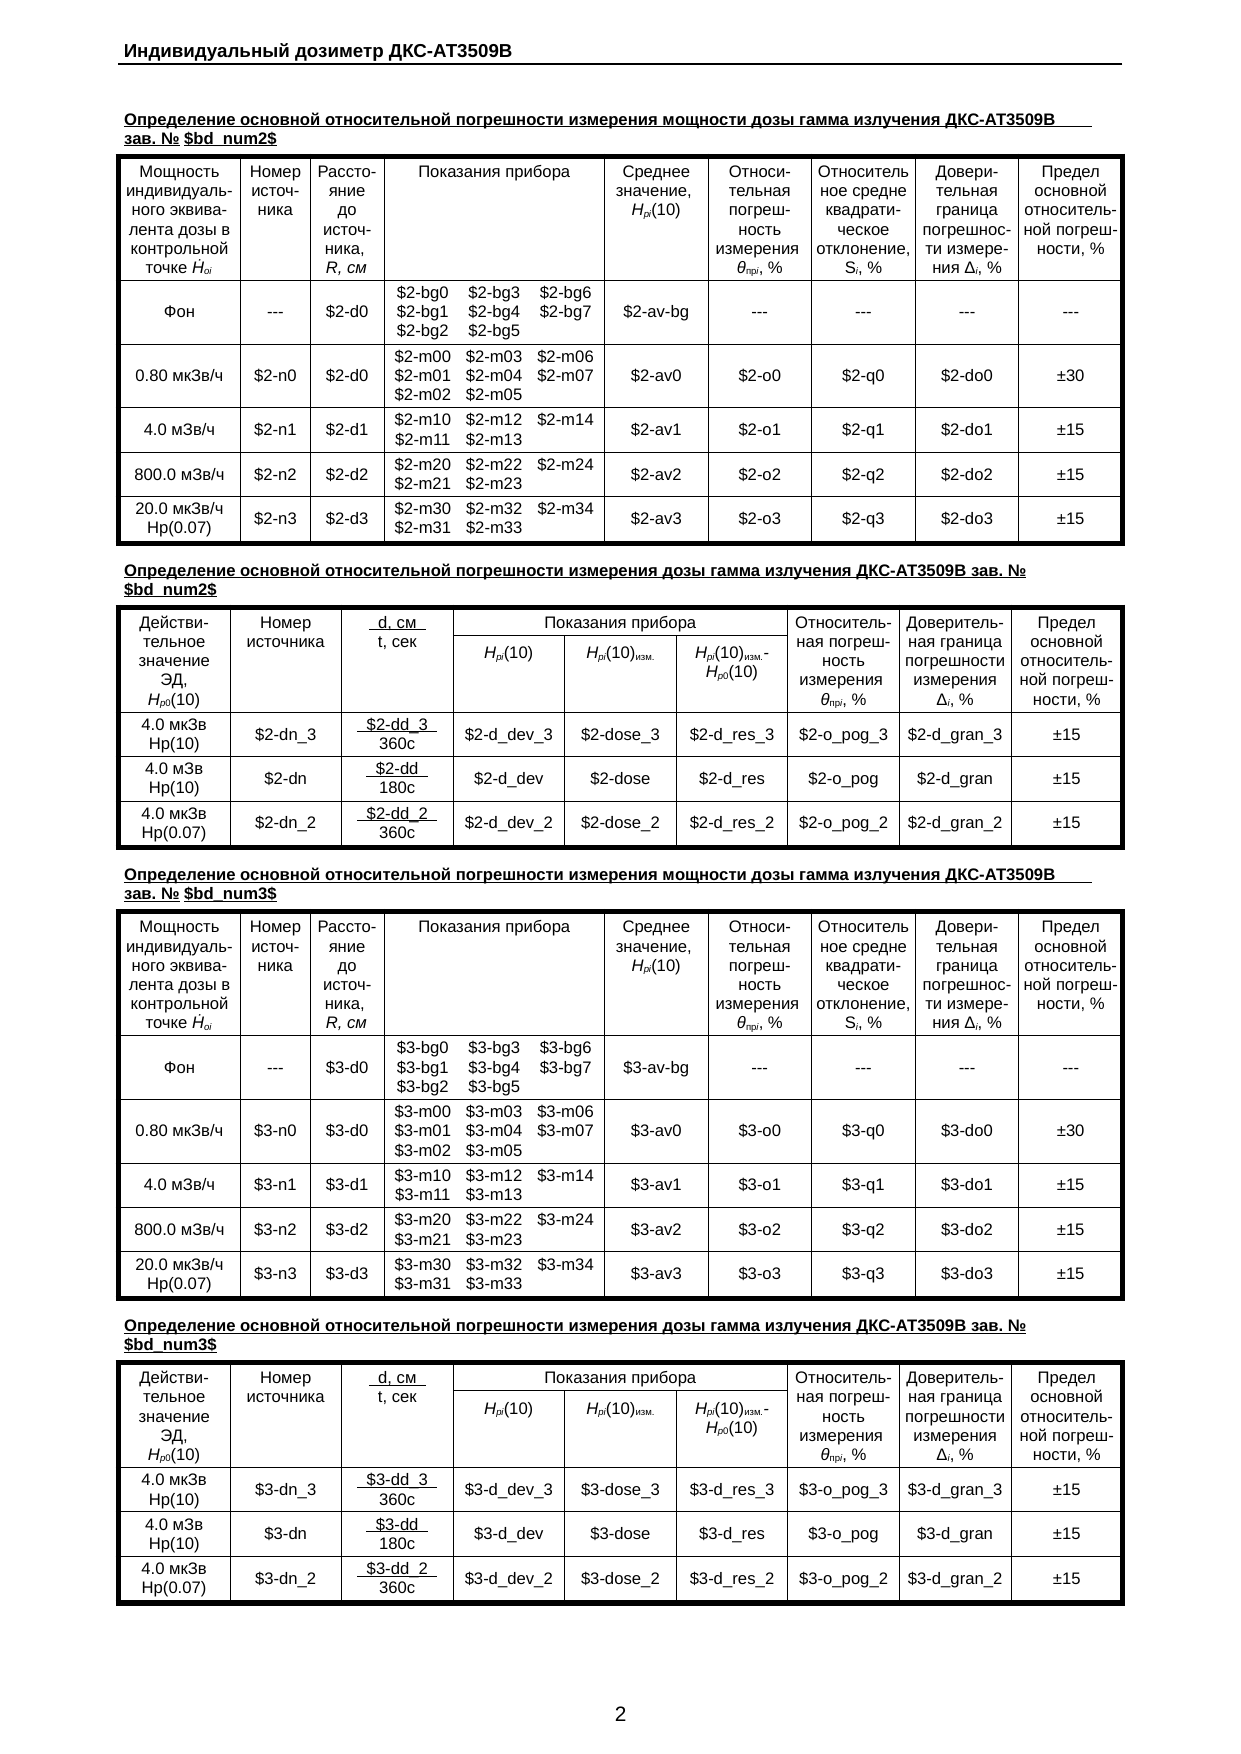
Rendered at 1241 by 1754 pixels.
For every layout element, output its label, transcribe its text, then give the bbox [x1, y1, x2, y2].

table_cell $3-dd_3 360c [342, 1468, 453, 1511]
table_cell d, см t, сек [342, 1365, 453, 1467]
table_cell 800.0 мЗв/ч [121, 453, 240, 496]
table_cell $2-m30 $2-m31 $2-m32 $2-m33 $2-m34 [385, 497, 604, 541]
table_cell --- [916, 1036, 1018, 1099]
table_cell $2-dn_2 [231, 802, 341, 845]
table_cell $2-d1 [311, 408, 384, 452]
table_cell $2-o_pog [788, 757, 899, 801]
table_cell $3-m00 $3-m01 $3-m02 $3-m03 $3-m04 $3-m05 $3-m06 $3-m07 [385, 1100, 604, 1162]
table_cell $3-d_gran_2 [900, 1557, 1011, 1600]
table_cell $2-dose_3 [565, 713, 676, 756]
table_cell $3-d_gran [900, 1512, 1011, 1556]
table_cell Относитель-ная погреш-ность измерения θпрi, % [788, 610, 899, 712]
table_cell $3-d3 [311, 1252, 384, 1296]
table_cell $2-d_gran_2 [900, 802, 1011, 845]
table_cell $3-q2 [812, 1208, 915, 1251]
table_cell $3-o3 [709, 1252, 811, 1296]
table_cell $3-o2 [709, 1208, 811, 1251]
table_cell $3-q1 [812, 1164, 915, 1207]
table_cell Hpi(10)изм. [565, 636, 676, 712]
table_cell $2-do1 [916, 408, 1018, 452]
table_cell Номер источ-ника [241, 159, 310, 280]
table_cell --- [916, 281, 1018, 343]
table_cell $2-o_pog_3 [788, 713, 899, 756]
table_cell $3-n2 [241, 1208, 310, 1251]
table_cell $3-n1 [241, 1164, 310, 1207]
table_cell $2-n0 [241, 345, 310, 407]
table_cell $3-dn_3 [231, 1468, 341, 1511]
table_cell 20.0 мкЗв/ч Hp(0.07) [121, 1252, 240, 1296]
table_cell Показания прибора [454, 1365, 787, 1390]
table_cell $2-d_gran [900, 757, 1011, 801]
table_cell Предел основной относитель-ной погреш-ности, % [1019, 914, 1120, 1035]
table_cell $3-av-bg [605, 1036, 708, 1099]
table_cell Довери-тельная граница погрешнос-ти измере-ния Δi, % [916, 159, 1018, 280]
table_cell $3-do1 [916, 1164, 1018, 1207]
table_cell Hpi(10) [454, 636, 564, 712]
table_cell $2-o3 [709, 497, 811, 541]
table_cell $2-d_dev [454, 757, 564, 801]
table_cell $3-m10 $3-m11 $3-m12 $3-m13 $3-m14 [385, 1164, 604, 1207]
table_cell 4.0 мЗв Hp(10) [121, 757, 230, 801]
table_cell $3-d_dev_2 [454, 1557, 564, 1600]
table_cell --- [241, 1036, 310, 1099]
table_cell 4.0 мкЗв Hp(10) [121, 1468, 230, 1511]
table_cell $3-bg0 $3-bg1 $3-bg2 $3-bg3 $3-bg4 $3-bg5 $3-bg6 $3-bg7 [385, 1036, 604, 1099]
table_cell $2-o2 [709, 453, 811, 496]
table_cell $3-o0 [709, 1100, 811, 1162]
table_cell $2-do3 [916, 497, 1018, 541]
table_cell $3-n3 [241, 1252, 310, 1296]
table_cell $2-do2 [916, 453, 1018, 496]
table_cell $3-d_res [677, 1512, 787, 1556]
table_cell Относи-тельная погреш-ность измерения θпрi, % [709, 914, 811, 1035]
table_cell Действи-тельное значение ЭД, Hp0(10) [121, 610, 230, 712]
table_cell Действи-тельное значение ЭД, Hp0(10) [121, 1365, 230, 1467]
table_cell 4.0 мЗв Hp(10) [121, 1512, 230, 1556]
table_cell $2-n3 [241, 497, 310, 541]
table_cell $3-dose_3 [565, 1468, 676, 1511]
table_cell $3-o_pog_3 [788, 1468, 899, 1511]
table_cell $2-dn_3 [231, 713, 341, 756]
table_cell $2-dose_2 [565, 802, 676, 845]
table_cell $2-m00 $2-m01 $2-m02 $2-m03 $2-m04 $2-m05 $2-m06 $2-m07 [385, 345, 604, 407]
table_cell $2-d_res_2 [677, 802, 787, 845]
table_cell $3-n0 [241, 1100, 310, 1162]
table_cell $3-d_gran_3 [900, 1468, 1011, 1511]
table_cell Среднее значение, Hpi(10) [605, 914, 708, 1035]
table_cell $3-d_res_2 [677, 1557, 787, 1600]
table_cell $2-dd 180c [342, 757, 453, 801]
table_cell $3-m20 $3-m21 $3-m22 $3-m23 $3-m24 [385, 1208, 604, 1251]
table_cell ±15 [1019, 408, 1120, 452]
table_cell $3-d0 [311, 1036, 384, 1099]
table_cell $3-d2 [311, 1208, 384, 1251]
table_cell Hpi(10)изм. [565, 1391, 676, 1467]
table_cell $3-av0 [605, 1100, 708, 1162]
table_cell Предел основной относитель-ной погреш-ности, % [1012, 1365, 1120, 1467]
table_cell $2-d_dev_2 [454, 802, 564, 845]
table_cell ±15 [1012, 1468, 1120, 1511]
table_cell Hpi(10)изм.-Hp0(10) [677, 636, 787, 712]
table_cell Предел основной относитель-ной погреш-ности, % [1019, 159, 1120, 280]
table_cell Мощность индивидуаль-ного эквива-лента дозы в контрольной точке Ḣoi [121, 914, 240, 1035]
table_cell $3-q3 [812, 1252, 915, 1296]
table_cell ±15 [1019, 1252, 1120, 1296]
table_cell $3-m30 $3-m31 $3-m32 $3-m33 $3-m34 [385, 1252, 604, 1296]
table_cell $2-d0 [311, 281, 384, 343]
table_cell Доверитель-ная граница погрешности измерения Δi, % [900, 610, 1011, 712]
table_cell $3-o1 [709, 1164, 811, 1207]
table_cell --- [812, 1036, 915, 1099]
table_header Определение основной относительной погрешности измерения мощности дозы гамма излучения ДКС-АТ3509B зав. № $bd_num2$ [118, 95, 1122, 153]
table_cell Номер источника [231, 1365, 341, 1467]
table_cell Довери-тельная граница погрешнос-ти измере-ния Δi, % [916, 914, 1018, 1035]
table_cell $2-q1 [812, 408, 915, 452]
table_cell 0.80 мкЗв/ч [121, 1100, 240, 1162]
table_cell $2-dose [565, 757, 676, 801]
table_cell Номер источ-ника [241, 914, 310, 1035]
table_cell --- [241, 281, 310, 343]
table_cell $2-q3 [812, 497, 915, 541]
table_cell 20.0 мкЗв/ч Hp(0.07) [121, 497, 240, 541]
table_cell Фон [121, 1036, 240, 1099]
table_cell Номер источника [231, 610, 341, 712]
table_cell $3-d_res_3 [677, 1468, 787, 1511]
table_cell $2-av0 [605, 345, 708, 407]
table_cell ±15 [1019, 497, 1120, 541]
table_cell $3-d_dev_3 [454, 1468, 564, 1511]
table_cell 800.0 мЗв/ч [121, 1208, 240, 1251]
table_cell Относи-тельная погреш-ность измерения θпрi, % [709, 159, 811, 280]
table_cell $2-dd_3 360c [342, 713, 453, 756]
table_cell $2-av2 [605, 453, 708, 496]
table_cell $2-d_res [677, 757, 787, 801]
table_cell $3-dose_2 [565, 1557, 676, 1600]
table_cell ±30 [1019, 1100, 1120, 1162]
table_cell Показания прибора [385, 159, 604, 280]
table_cell ±15 [1019, 1208, 1120, 1251]
table_cell $3-do2 [916, 1208, 1018, 1251]
table_header Определение основной относительной погрешности измерения дозы гамма излучения ДКС-АТ3509B зав. № $bd_num3$ [118, 1301, 1122, 1360]
table_cell --- [1019, 281, 1120, 343]
table_cell $2-av1 [605, 408, 708, 452]
table_cell Относительное средне квадрати-ческое отклонение, Si, % [812, 914, 915, 1035]
table_cell $2-o1 [709, 408, 811, 452]
table_cell $3-dn [231, 1512, 341, 1556]
table_cell $3-do0 [916, 1100, 1018, 1162]
table_cell ±15 [1019, 453, 1120, 496]
table_cell $3-dd 180c [342, 1512, 453, 1556]
table_cell $2-o0 [709, 345, 811, 407]
table_cell $2-dd_2 360c [342, 802, 453, 845]
table_cell $2-d3 [311, 497, 384, 541]
table_cell Фон [121, 281, 240, 343]
table_cell $3-o_pog_2 [788, 1557, 899, 1600]
table_cell Показания прибора [385, 914, 604, 1035]
table_header Определение основной относительной погрешности измерения дозы гамма излучения ДКС-АТ3509B зав. № $bd_num2$ [118, 546, 1122, 604]
table_cell $2-n2 [241, 453, 310, 496]
table_cell $3-q0 [812, 1100, 915, 1162]
table_cell $2-bg0 $2-bg1 $2-bg2 $2-bg3 $2-bg4 $2-bg5 $2-bg6 $2-bg7 [385, 281, 604, 343]
table_cell $2-av-bg [605, 281, 708, 343]
table_cell Hpi(10)изм.-Hp0(10) [677, 1391, 787, 1467]
table_cell 4.0 мЗв/ч [121, 408, 240, 452]
table_cell $2-n1 [241, 408, 310, 452]
table_cell Рассто-яние до источ-ника, R, см [311, 159, 384, 280]
table_cell $3-o_pog [788, 1512, 899, 1556]
table_cell --- [709, 1036, 811, 1099]
table_cell $2-do0 [916, 345, 1018, 407]
table_cell $3-dn_2 [231, 1557, 341, 1600]
table_cell 4.0 мкЗв Hp(0.07) [121, 1557, 230, 1600]
table_cell ±15 [1012, 1557, 1120, 1600]
table_cell 0.80 мкЗв/ч [121, 345, 240, 407]
table_cell $3-d_dev [454, 1512, 564, 1556]
table_cell $3-d0 [311, 1100, 384, 1162]
table_cell $2-o_pog_2 [788, 802, 899, 845]
table_cell 4.0 мкЗв Hp(0.07) [121, 802, 230, 845]
table_cell $2-dn [231, 757, 341, 801]
table_cell Предел основной относитель-ной погреш-ности, % [1012, 610, 1120, 712]
table_cell ±15 [1019, 1164, 1120, 1207]
table_cell Рассто-яние до источ-ника, R, см [311, 914, 384, 1035]
table_cell $2-d_res_3 [677, 713, 787, 756]
table_cell d, см t, сек [342, 610, 453, 712]
table_cell $3-av2 [605, 1208, 708, 1251]
table_cell --- [812, 281, 915, 343]
table_header Определение основной относительной погрешности измерения мощности дозы гамма излучения ДКС-АТ3509B зав. № $bd_num3$ [118, 850, 1122, 909]
table_cell ±15 [1012, 757, 1120, 801]
table_cell $3-d1 [311, 1164, 384, 1207]
table_cell $2-d_dev_3 [454, 713, 564, 756]
table_cell ±15 [1012, 802, 1120, 845]
table_cell Мощность индивидуаль-ного эквива-лента дозы в контрольной точке Ḣoi [121, 159, 240, 280]
table_cell Показания прибора [454, 610, 787, 635]
table_cell --- [709, 281, 811, 343]
table_cell ±30 [1019, 345, 1120, 407]
table_cell Относитель-ная погреш-ность измерения θпрi, % [788, 1365, 899, 1467]
table_cell $2-m10 $2-m11 $2-m12 $2-m13 $2-m14 [385, 408, 604, 452]
table_cell Среднее значение, Hpi(10) [605, 159, 708, 280]
table_cell 4.0 мкЗв Hp(10) [121, 713, 230, 756]
table_cell ±15 [1012, 1512, 1120, 1556]
table_cell $2-m20 $2-m21 $2-m22 $2-m23 $2-m24 [385, 453, 604, 496]
table_cell $2-q0 [812, 345, 915, 407]
table_cell $2-d2 [311, 453, 384, 496]
table_cell Доверитель-ная граница погрешности измерения Δi, % [900, 1365, 1011, 1467]
table_cell 4.0 мЗв/ч [121, 1164, 240, 1207]
table_cell $2-q2 [812, 453, 915, 496]
table_cell $3-do3 [916, 1252, 1018, 1296]
table_cell $3-dd_2 360c [342, 1557, 453, 1600]
table_cell $2-d_gran_3 [900, 713, 1011, 756]
table_cell ±15 [1012, 713, 1120, 756]
table_cell $2-av3 [605, 497, 708, 541]
table_cell $3-av1 [605, 1164, 708, 1207]
table_cell --- [1019, 1036, 1120, 1099]
table_cell Hpi(10) [454, 1391, 564, 1467]
table_cell Относительное средне квадрати-ческое отклонение, Si, % [812, 159, 915, 280]
table_cell $2-d0 [311, 345, 384, 407]
table_cell $3-av3 [605, 1252, 708, 1296]
table_cell $3-dose [565, 1512, 676, 1556]
